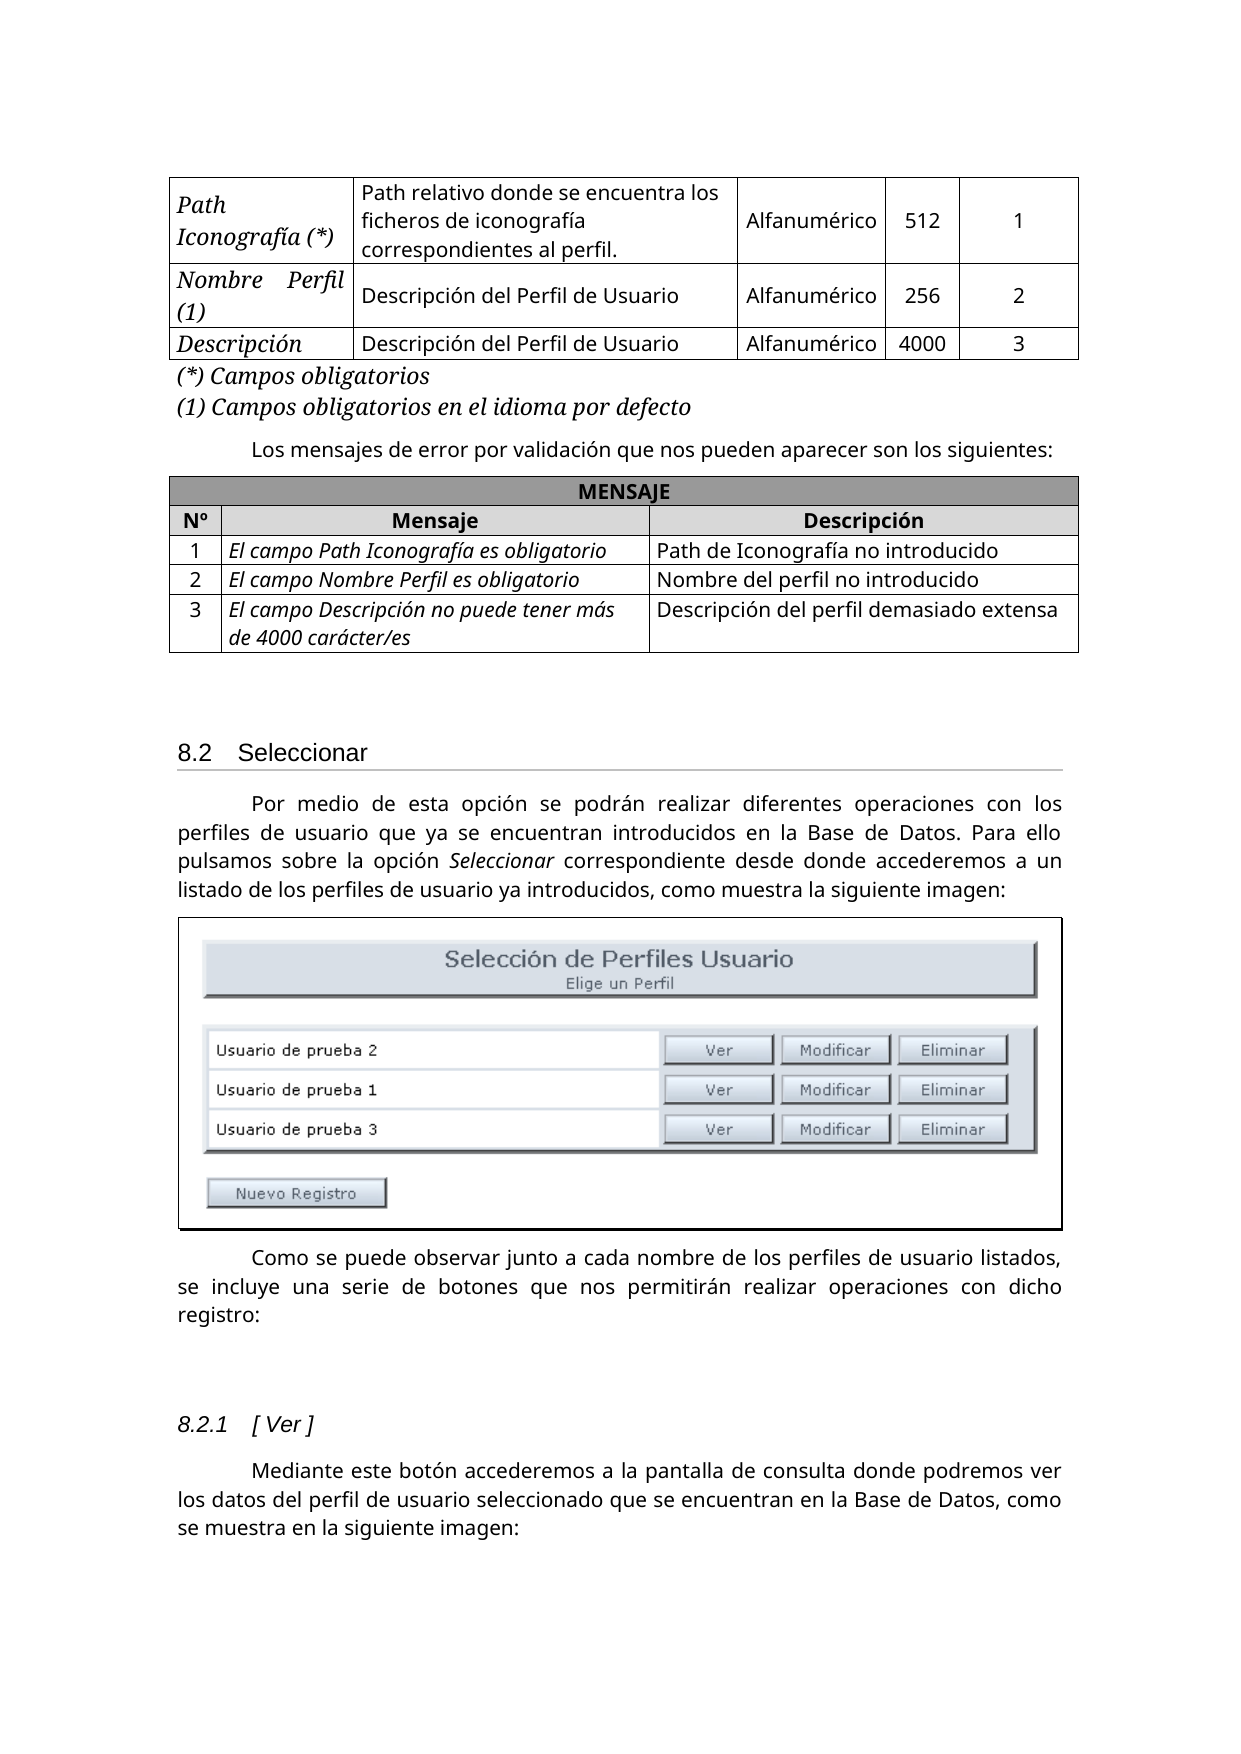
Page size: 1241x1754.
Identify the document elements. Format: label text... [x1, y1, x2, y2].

picture [194, 925, 1045, 1221]
table_cell Path relativo donde se encuentra los ficheros de iconografía correspondientes al perfil. [354, 178, 737, 263]
table_cell Alfanumérico [738, 328, 885, 359]
table_cell 2 [960, 264, 1078, 327]
text Como se puede observar junto a cada nombre de los perfiles de usuario listados, se incluye una serie de botones que nos permitirán realizar operaciones con dicho registro: [177, 1243, 1063, 1329]
table_cell El campo Nombre Perfil es obligatorio [222, 565, 649, 594]
table_cell Descripción del perfil demasiado extensa [650, 595, 1078, 652]
table_header MENSAJE [170, 477, 1078, 505]
table_cell Descripción del Perfil de Usuario [354, 264, 737, 327]
table_cell Descripción [170, 328, 353, 359]
table_cell 1 [170, 536, 221, 564]
table_cell El campo Path Iconografía es obligatorio [222, 536, 649, 564]
table_cell Alfanumérico [738, 178, 885, 263]
table_cell Path Iconografía (*) [170, 178, 353, 263]
subtitle Seleccionar [177, 738, 1063, 769]
text Por medio de esta opción se podrán realizar diferentes operaciones con los perfiles de usuario que ya se encuentran introducidos en la Base de Datos. Para ello pulsamos sobre la opción Seleccionar correspondiente desde donde accederemos a un listado de los perfiles de usuario ya introducidos, como muestra la siguiente imagen: [177, 789, 1063, 903]
table_cell Path de Iconografía no introducido [650, 536, 1078, 564]
table_cell (1) Campos obligatorios en el idioma por defecto [169, 391, 1078, 422]
table_cell 512 [886, 178, 959, 263]
table_cell Nombre Perfil (1) [170, 264, 353, 327]
table_cell Descripción [650, 506, 1078, 535]
table_cell 2 [170, 565, 221, 594]
table_cell 3 [960, 328, 1078, 359]
table_cell 3 [170, 595, 221, 652]
text Los mensajes de error por validación que nos pueden aparecer son los siguientes: [177, 435, 1063, 463]
table_cell Nombre del perfil no introducido [650, 565, 1078, 594]
table_cell Mensaje [222, 506, 649, 535]
table_cell Nº [170, 506, 221, 535]
table_cell El campo Descripción no puede tener más de 4000 carácter/es [222, 595, 649, 652]
table_cell Alfanumérico [738, 264, 885, 327]
table_cell Descripción del Perfil de Usuario [354, 328, 737, 359]
table_cell 1 [960, 178, 1078, 263]
table_cell 256 [886, 264, 959, 327]
table_cell (*) Campos obligatorios [169, 360, 1078, 391]
text Mediante este botón accederemos a la pantalla de consulta donde podremos ver los datos del perfil de usuario seleccionado que se encuentran en la Base de Datos, como se muestra en la siguiente imagen: [177, 1457, 1063, 1542]
subtitle [ Ver ] [177, 1411, 1063, 1438]
table_cell 4000 [886, 328, 959, 359]
